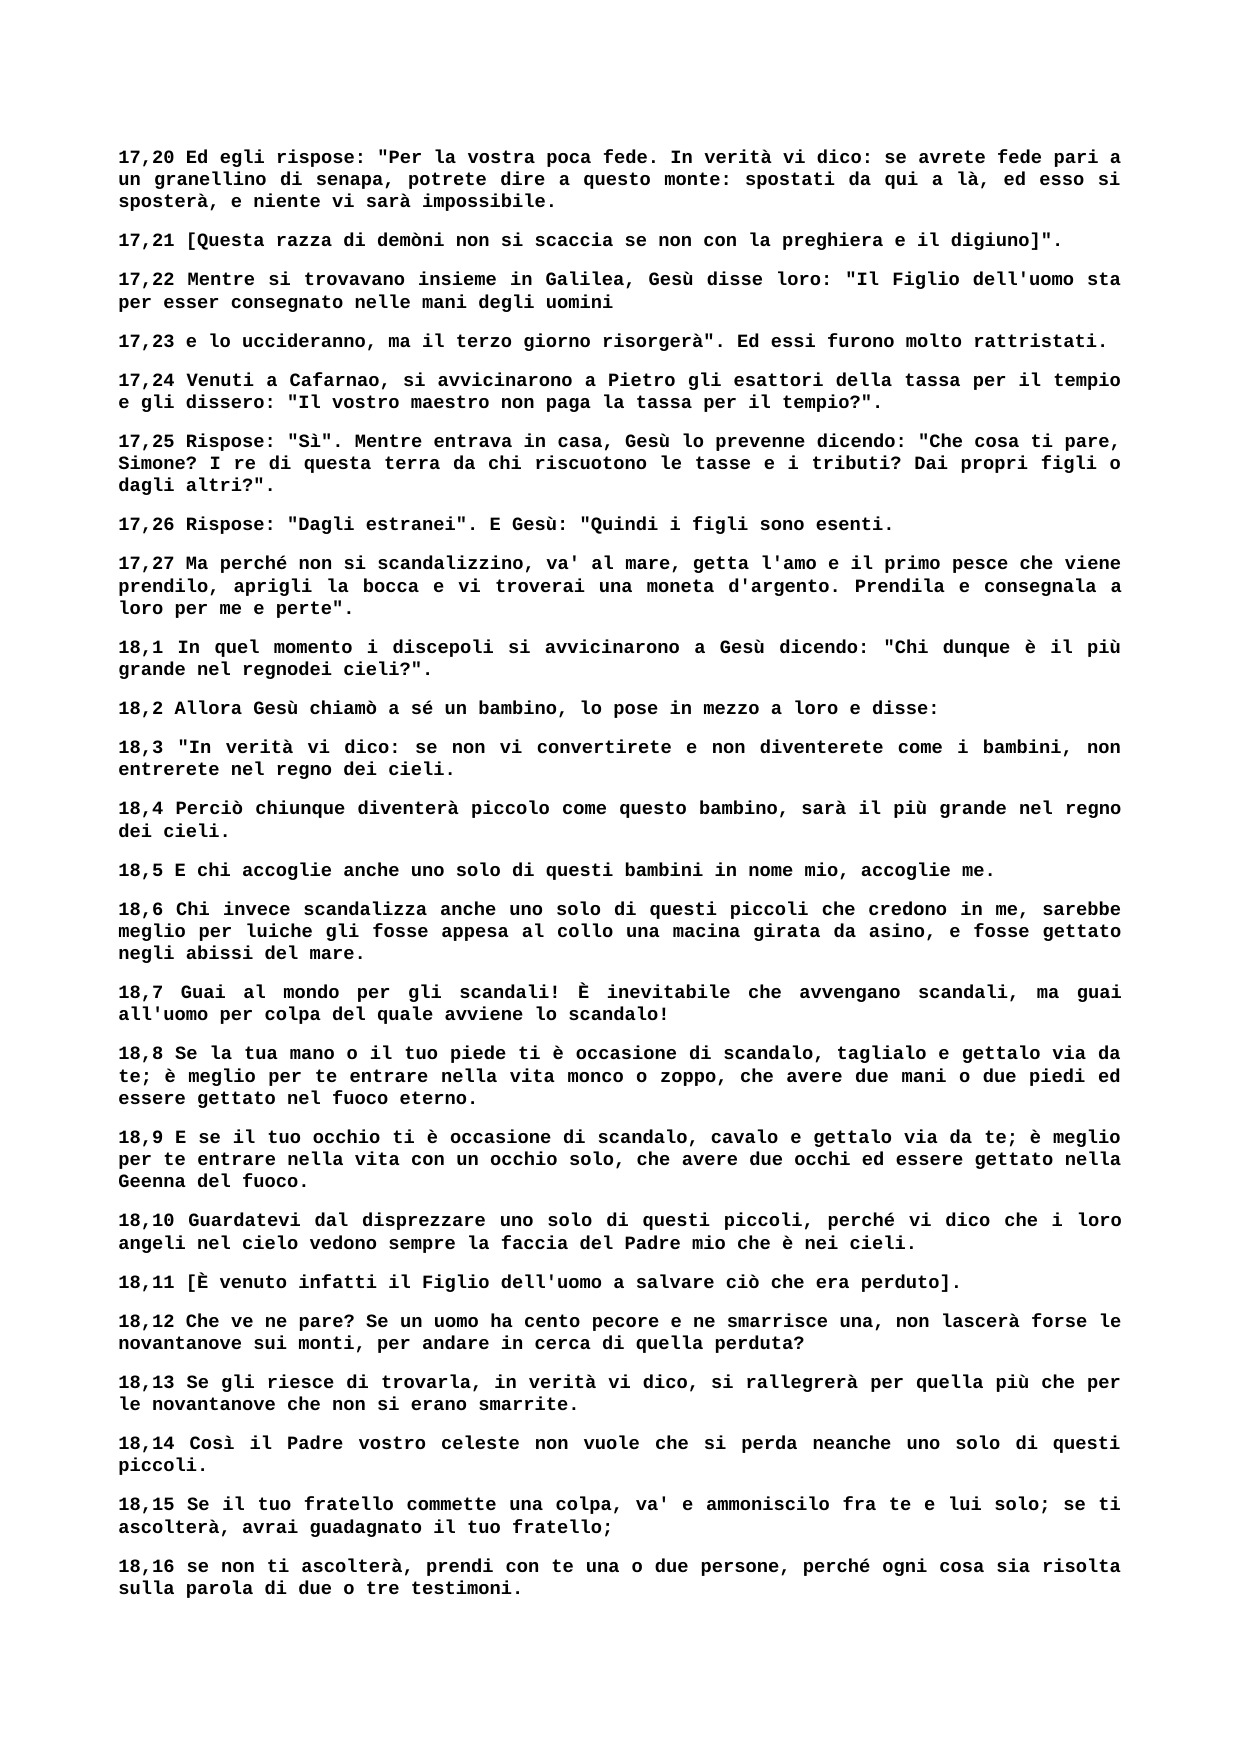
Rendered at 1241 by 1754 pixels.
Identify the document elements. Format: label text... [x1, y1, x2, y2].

text 18,14 Così il Padre vostro celeste non vuole che si perda neanche uno solo di questi piccoli. [118, 1434, 1122, 1477]
text 17,23 e lo uccideranno, ma il terzo giorno risorgerà". Ed essi furono molto rattristati. [118, 331, 1122, 353]
text 17,22 Mentre si trovavano insieme in Galilea, Gesù disse loro: "Il Figlio dell'uomo sta per esser consegnato nelle mani degli uomini [118, 270, 1122, 314]
text 17,21 [Questa razza di demòni non si scaccia se non con la preghiera e il digiuno]". [118, 231, 1122, 252]
text 18,8 Se la tua mano o il tuo piede ti è occasione di scandalo, taglialo e gettalo via da te; è meglio per te entrare nella vita monco o zoppo, che avere due mani o due piedi ed essere gettato nel fuoco eterno. [118, 1044, 1122, 1110]
text 18,10 Guardatevi dal disprezzare uno solo di questi piccoli, perché vi dico che i loro angeli nel cielo vedono sempre la faccia del Padre mio che è nei cieli. [118, 1211, 1122, 1255]
text 18,12 Che ve ne pare? Se un uomo ha cento pecore e ne smarrisce una, non lascerà forse le novantanove sui monti, per andare in cerca di quella perduta? [118, 1311, 1122, 1355]
text 18,6 Chi invece scandalizza anche uno solo di questi piccoli che credono in me, sarebbe meglio per luiche gli fosse appesa al collo una macina girata da asino, e fosse gettato negli abissi del mare. [118, 899, 1122, 965]
text 18,5 E chi accoglie anche uno solo di questi bambini in nome mio, accoglie me. [118, 860, 1122, 882]
text 18,1 In quel momento i discepoli si avvicinarono a Gesù dicendo: "Chi dunque è il più grande nel regnodei cieli?". [118, 638, 1122, 681]
text 18,7 Guai al mondo per gli scandali! È inevitabile che avvengano scandali, ma guai all'uomo per colpa del quale avviene lo scandalo! [118, 983, 1122, 1026]
text 17,20 Ed egli rispose: "Per la vostra poca fede. In verità vi dico: se avrete fede pari a un granellino di senapa, potrete dire a questo monte: spostati da qui a là, ed esso si sposterà, e niente vi sarà impossibile. [118, 148, 1122, 213]
text 18,9 E se il tuo occhio ti è occasione di scandalo, cavalo e gettalo via da te; è meglio per te entrare nella vita con un occhio solo, che avere due occhi ed essere gettato nella Geenna del fuoco. [118, 1128, 1122, 1193]
text 17,26 Rispose: "Dagli estranei". E Gesù: "Quindi i figli sono esenti. [118, 515, 1122, 536]
text 18,15 Se il tuo fratello commette una colpa, va' e ammoniscilo fra te e lui solo; se ti ascolterà, avrai guadagnato il tuo fratello; [118, 1495, 1122, 1539]
text 18,11 [È venuto infatti il Figlio dell'uomo a salvare ciò che era perduto]. [118, 1272, 1122, 1294]
text 18,4 Perciò chiunque diventerà piccolo come questo bambino, sarà il più grande nel regno dei cieli. [118, 799, 1122, 843]
text 18,16 se non ti ascolterà, prendi con te una o due persone, perché ogni cosa sia risolta sulla parola di due o tre testimoni. [118, 1556, 1122, 1600]
text 18,3 "In verità vi dico: se non vi convertirete e non diventerete come i bambini, non entrerete nel regno dei cieli. [118, 738, 1122, 781]
text 18,13 Se gli riesce di trovarla, in verità vi dico, si rallegrerà per quella più che per le novantanove che non si erano smarrite. [118, 1373, 1122, 1416]
text 18,2 Allora Gesù chiamò a sé un bambino, lo pose in mezzo a loro e disse: [118, 699, 1122, 720]
text 17,27 Ma perché non si scandalizzino, va' al mare, getta l'amo e il primo pesce che viene prendilo, aprigli la bocca e vi troverai una moneta d'argento. Prendila e consegnala a loro per me e perte". [118, 554, 1122, 620]
text 17,25 Rispose: "Sì". Mentre entrava in casa, Gesù lo prevenne dicendo: "Che cosa ti pare, Simone? I re di questa terra da chi riscuotono le tasse e i tributi? Dai propri figli o dagli altri?". [118, 432, 1122, 497]
text 17,24 Venuti a Cafarnao, si avvicinarono a Pietro gli esattori della tassa per il tempio e gli dissero: "Il vostro maestro non paga la tassa per il tempio?". [118, 370, 1122, 414]
